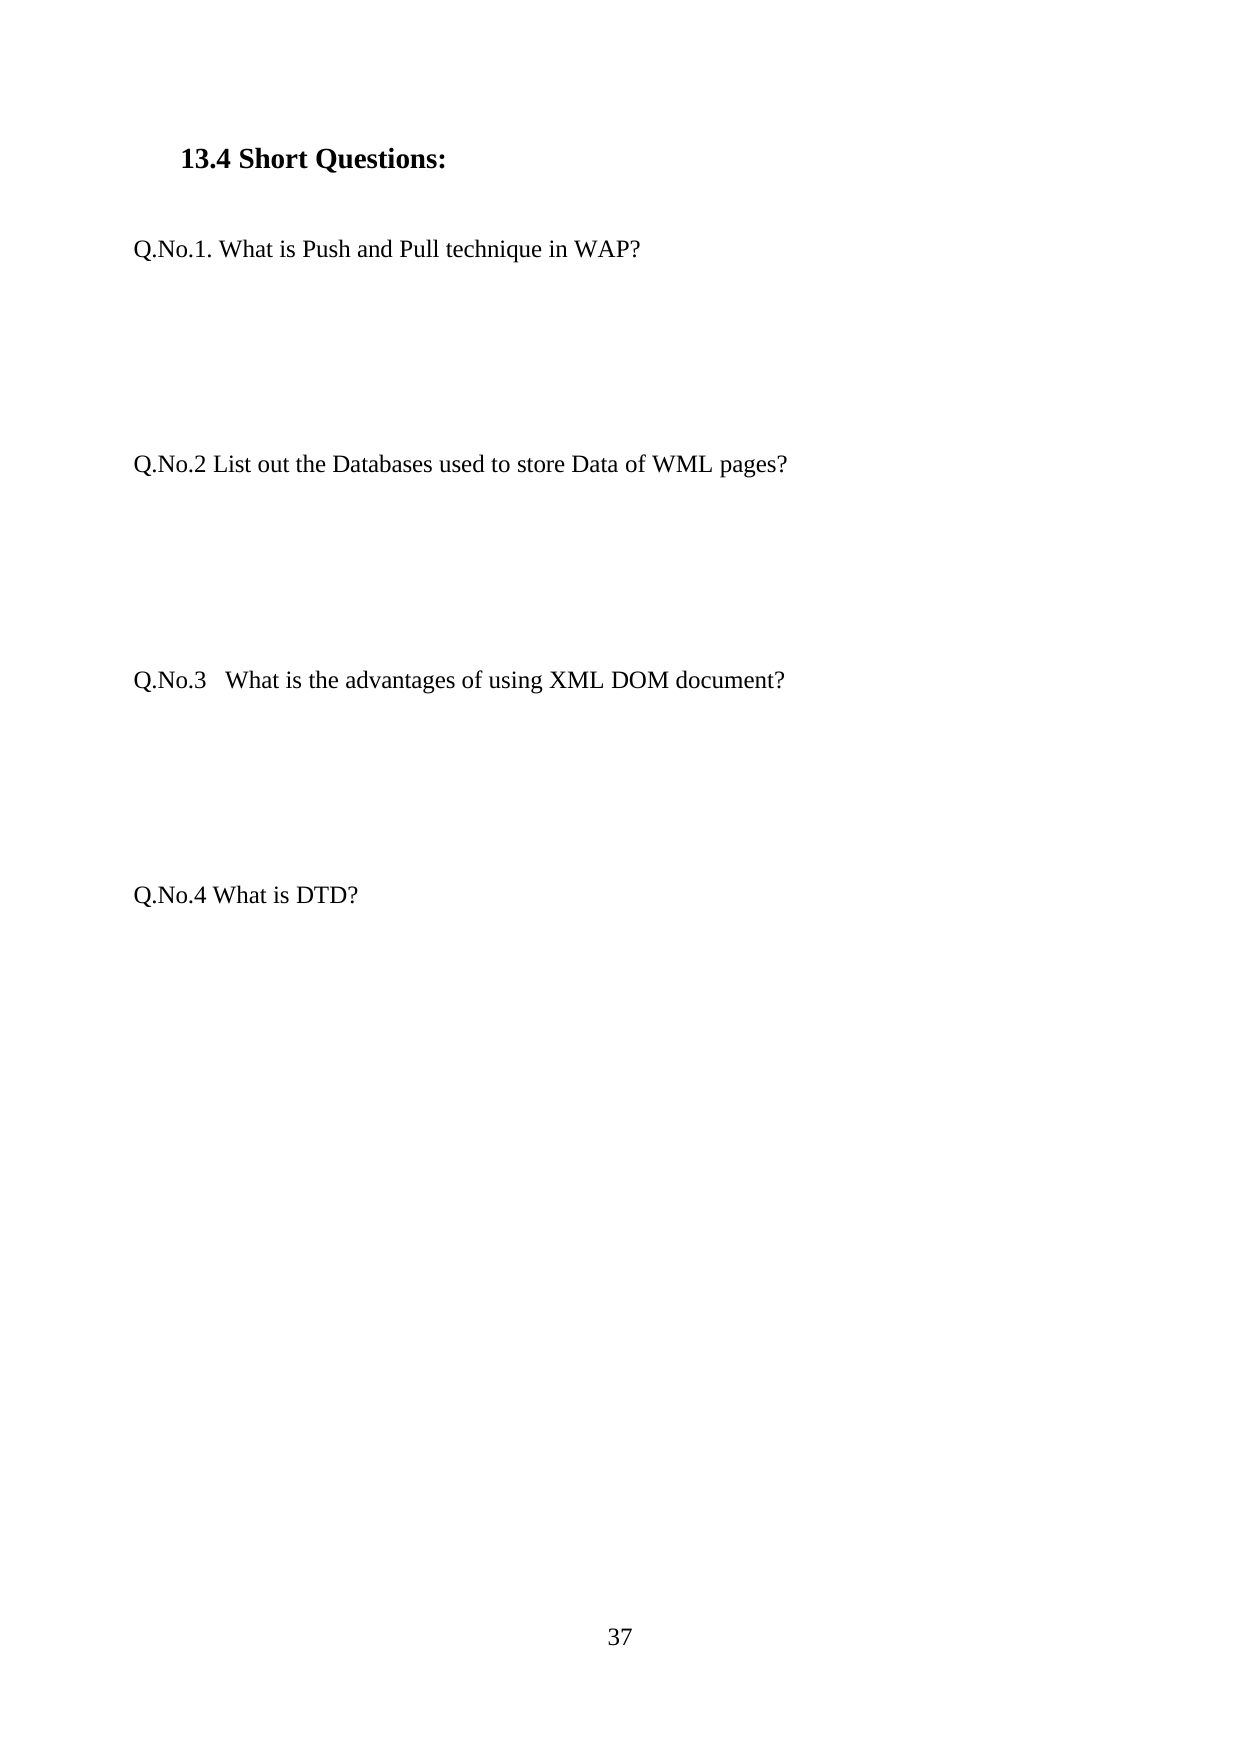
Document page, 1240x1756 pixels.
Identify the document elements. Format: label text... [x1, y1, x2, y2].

text Q.No.2 List out the Databases used to store Data of WML pages? [133, 449, 1064, 478]
text Q.No.3 What is the advantages of using XML DOM document? [133, 665, 1064, 694]
text 13.4 Short Questions: [180, 141, 1064, 175]
text Q.No.4 What is DTD? [133, 881, 1064, 909]
text Q.No.1. What is Push and Pull technique in WAP? [133, 234, 1064, 262]
